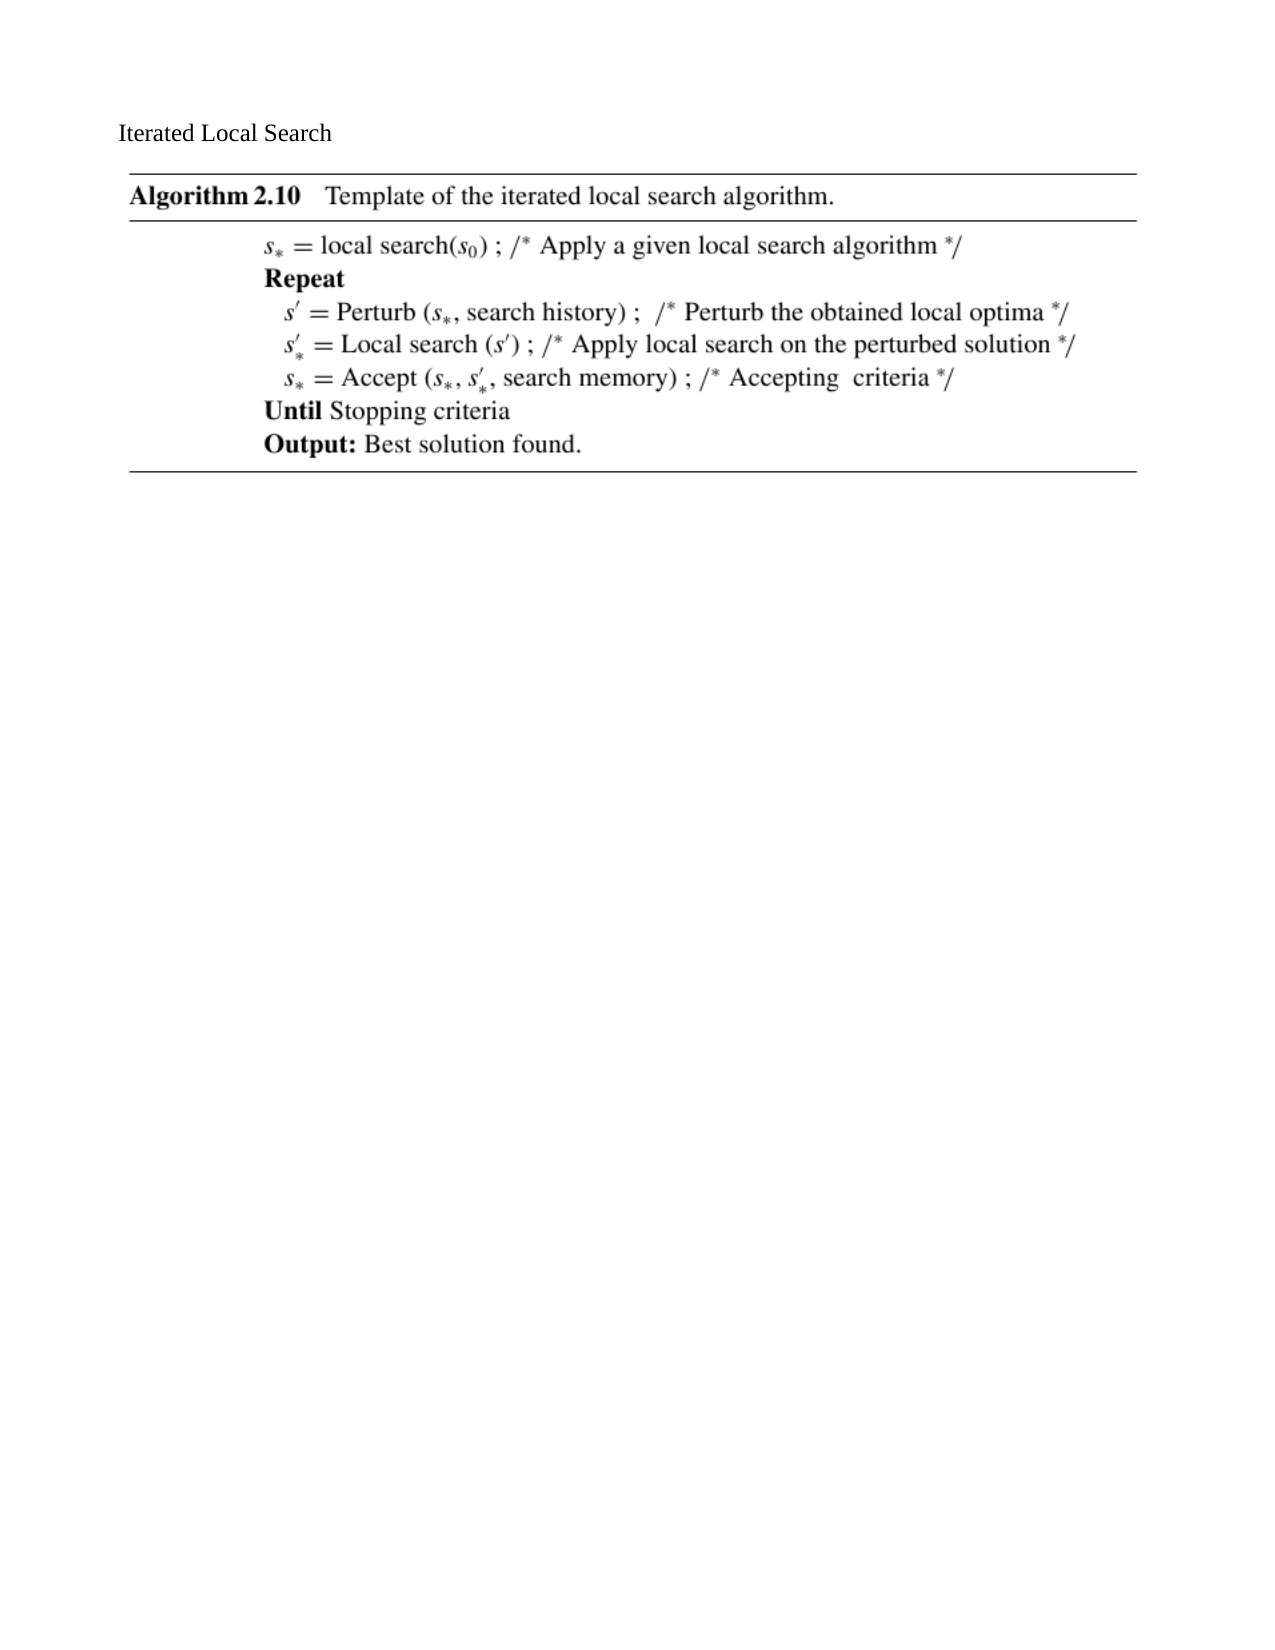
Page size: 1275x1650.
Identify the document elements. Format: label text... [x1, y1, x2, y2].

picture [122, 159, 1161, 494]
text Iterated Local Search [118, 118, 1157, 147]
